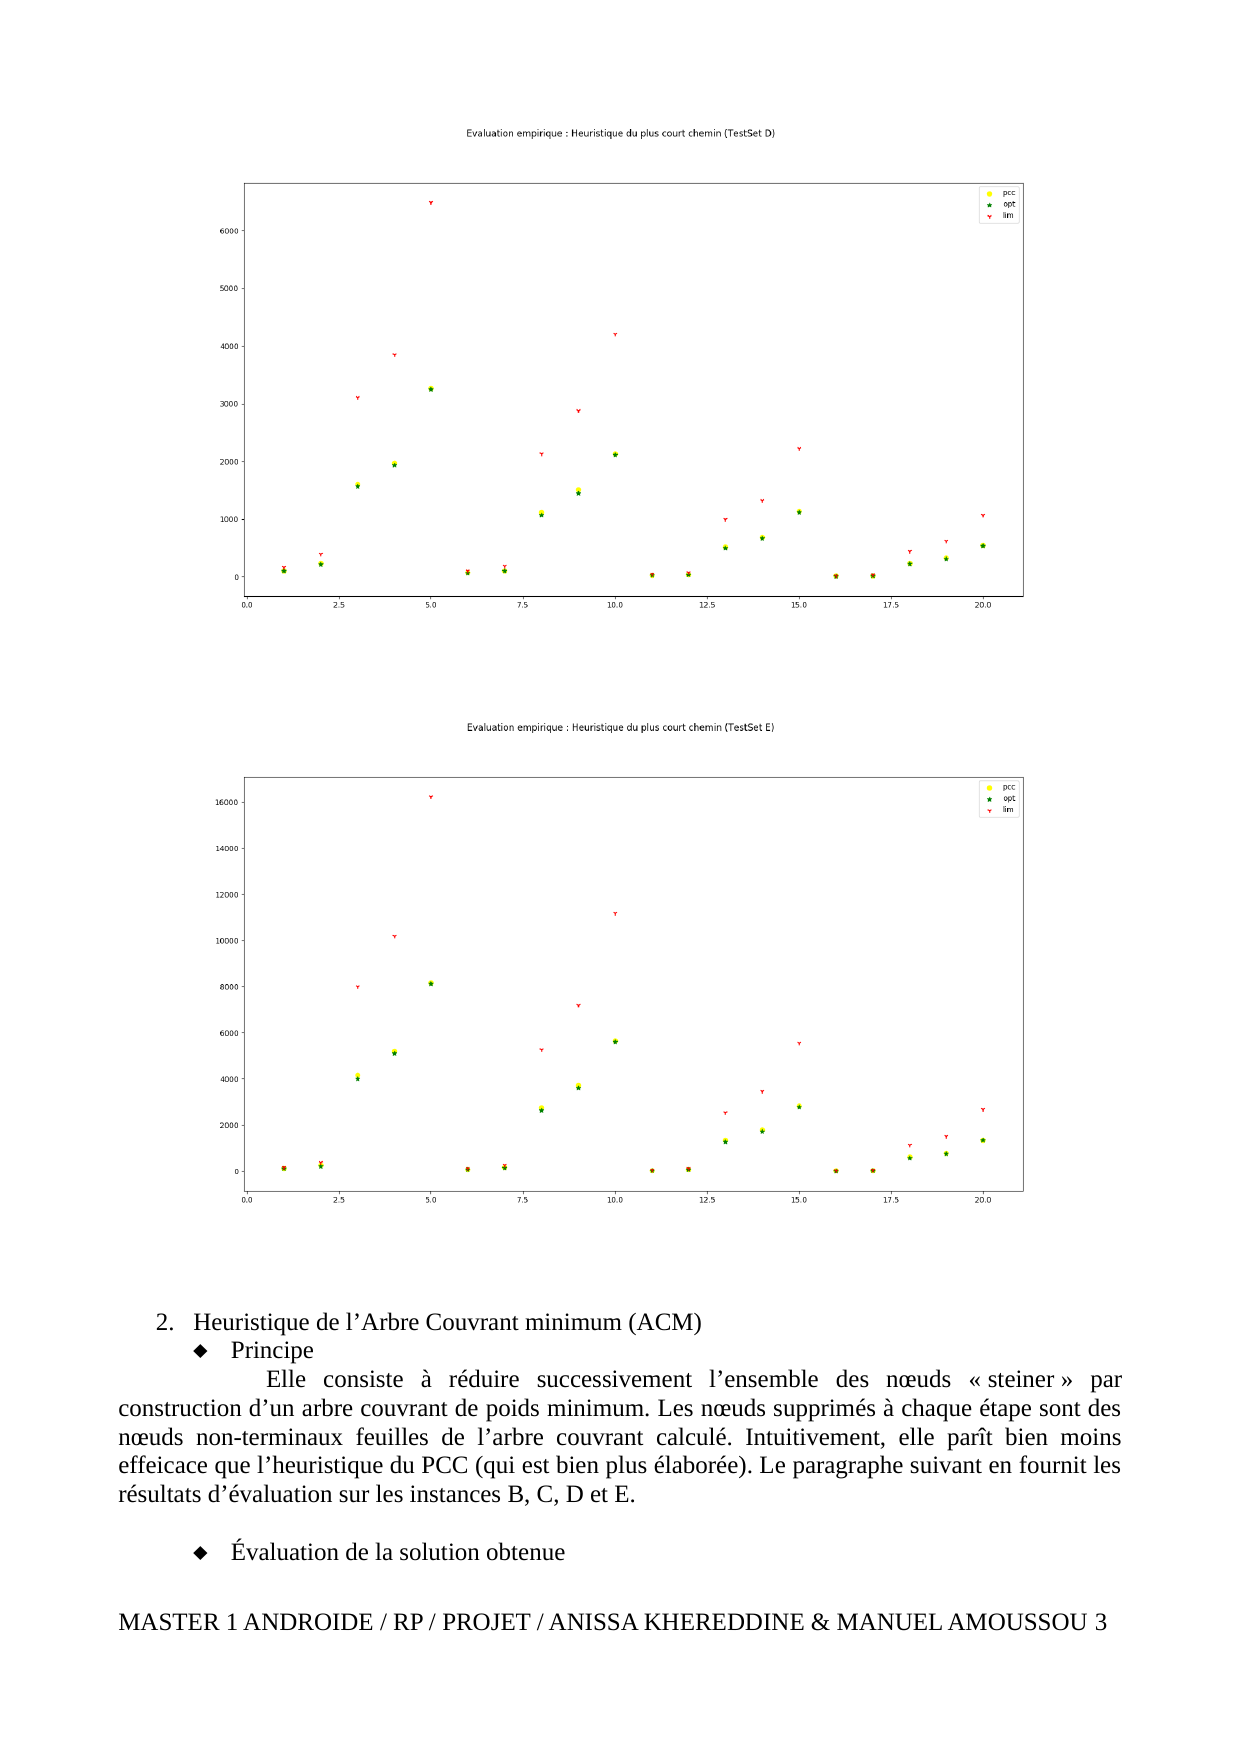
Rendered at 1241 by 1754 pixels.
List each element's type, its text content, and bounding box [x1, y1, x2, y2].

list Évaluation de la solution obtenue [193, 1537, 1122, 1566]
text Elle consiste à réduire successivement l’ensemble des nœuds « steiner » par construction d’un arbre couvrant de poids minimum. Les nœuds supprimés à chaque étape sont des nœuds non-terminaux feuilles de l’arbre couvrant calculé. Intuitivement, elle parît bien moins effeicace que l’heuristique du PCC (qui est bien plus élaborée). Le paragraphe suivant en fournit les résultats d’évaluation sur les instances B, C, D et E. [118, 1364, 1122, 1508]
list Principe [193, 1336, 1122, 1364]
picture [118, 712, 1123, 1250]
list Heuristique de l’Arbre Couvrant minimum (ACM) [156, 1307, 1122, 1336]
picture [118, 118, 1123, 655]
